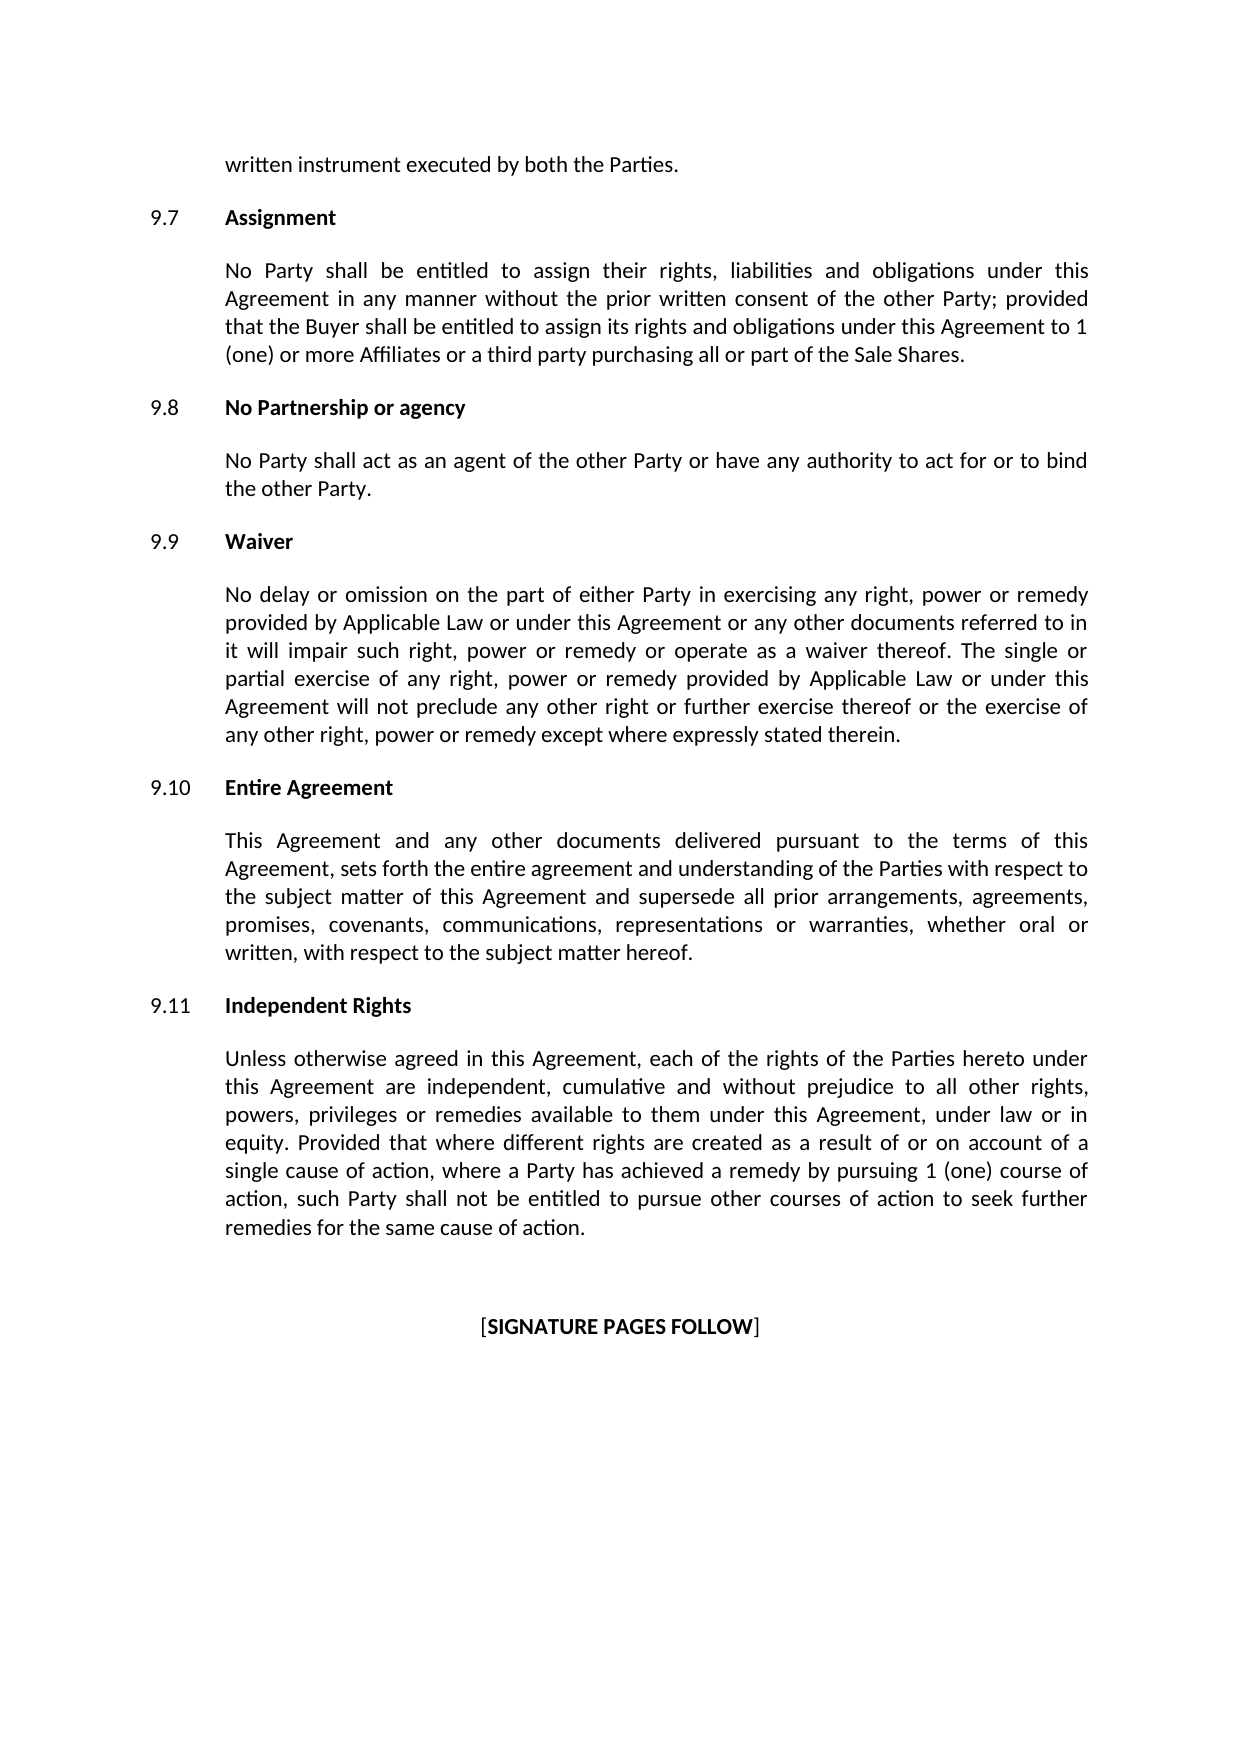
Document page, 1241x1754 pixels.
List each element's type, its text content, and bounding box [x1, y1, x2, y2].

subtitle No Party shall act as an agent of the other Party or have any authority to act for or to bind the other Party. [225, 446, 1090, 502]
subtitle written instrument executed by both the Parties. [225, 150, 1090, 178]
subtitle Waiver [150, 527, 1090, 555]
subtitle This Agreement and any other documents delivered pursuant to the terms of this Agreement, sets forth the entire agreement and understanding of the Parties with respect to the subject matter of this Agreement and supersede all prior arrangements, agreements, promises, covenants, communications, representations or warranties, whether oral or written, with respect to the subject matter hereof. [225, 826, 1090, 966]
subtitle No Party shall be entitled to assign their rights, liabilities and obligations under this Agreement in any manner without the prior written consent of the other Party; provided that the Buyer shall be entitled to assign its rights and obligations under this Agreement to 1 (one) or more Affiliates or a third party purchasing all or part of the Sale Shares. [225, 256, 1090, 368]
subtitle Independent Rights [150, 991, 1090, 1019]
subtitle No Partnership or agency [150, 393, 1090, 421]
text [SIGNATURE PAGES FOLLOW] [150, 1312, 1090, 1341]
subtitle Entire Agreement [150, 773, 1090, 801]
subtitle Assignment [150, 203, 1090, 231]
subtitle No delay or omission on the part of either Party in exercising any right, power or remedy provided by Applicable Law or under this Agreement or any other documents referred to in it will impair such right, power or remedy or operate as a waiver thereof. The single or partial exercise of any right, power or remedy provided by Applicable Law or under this Agreement will not preclude any other right or further exercise thereof or the exercise of any other right, power or remedy except where expressly stated therein. [225, 580, 1090, 748]
subtitle Unless otherwise agreed in this Agreement, each of the rights of the Parties hereto under this Agreement are independent, cumulative and without prejudice to all other rights, powers, privileges or remedies available to them under this Agreement, under law or in equity. Provided that where different rights are created as a result of or on account of a single cause of action, where a Party has achieved a remedy by pursuing 1 (one) course of action, such Party shall not be entitled to pursue other courses of action to seek further remedies for the same cause of action. [225, 1044, 1090, 1241]
